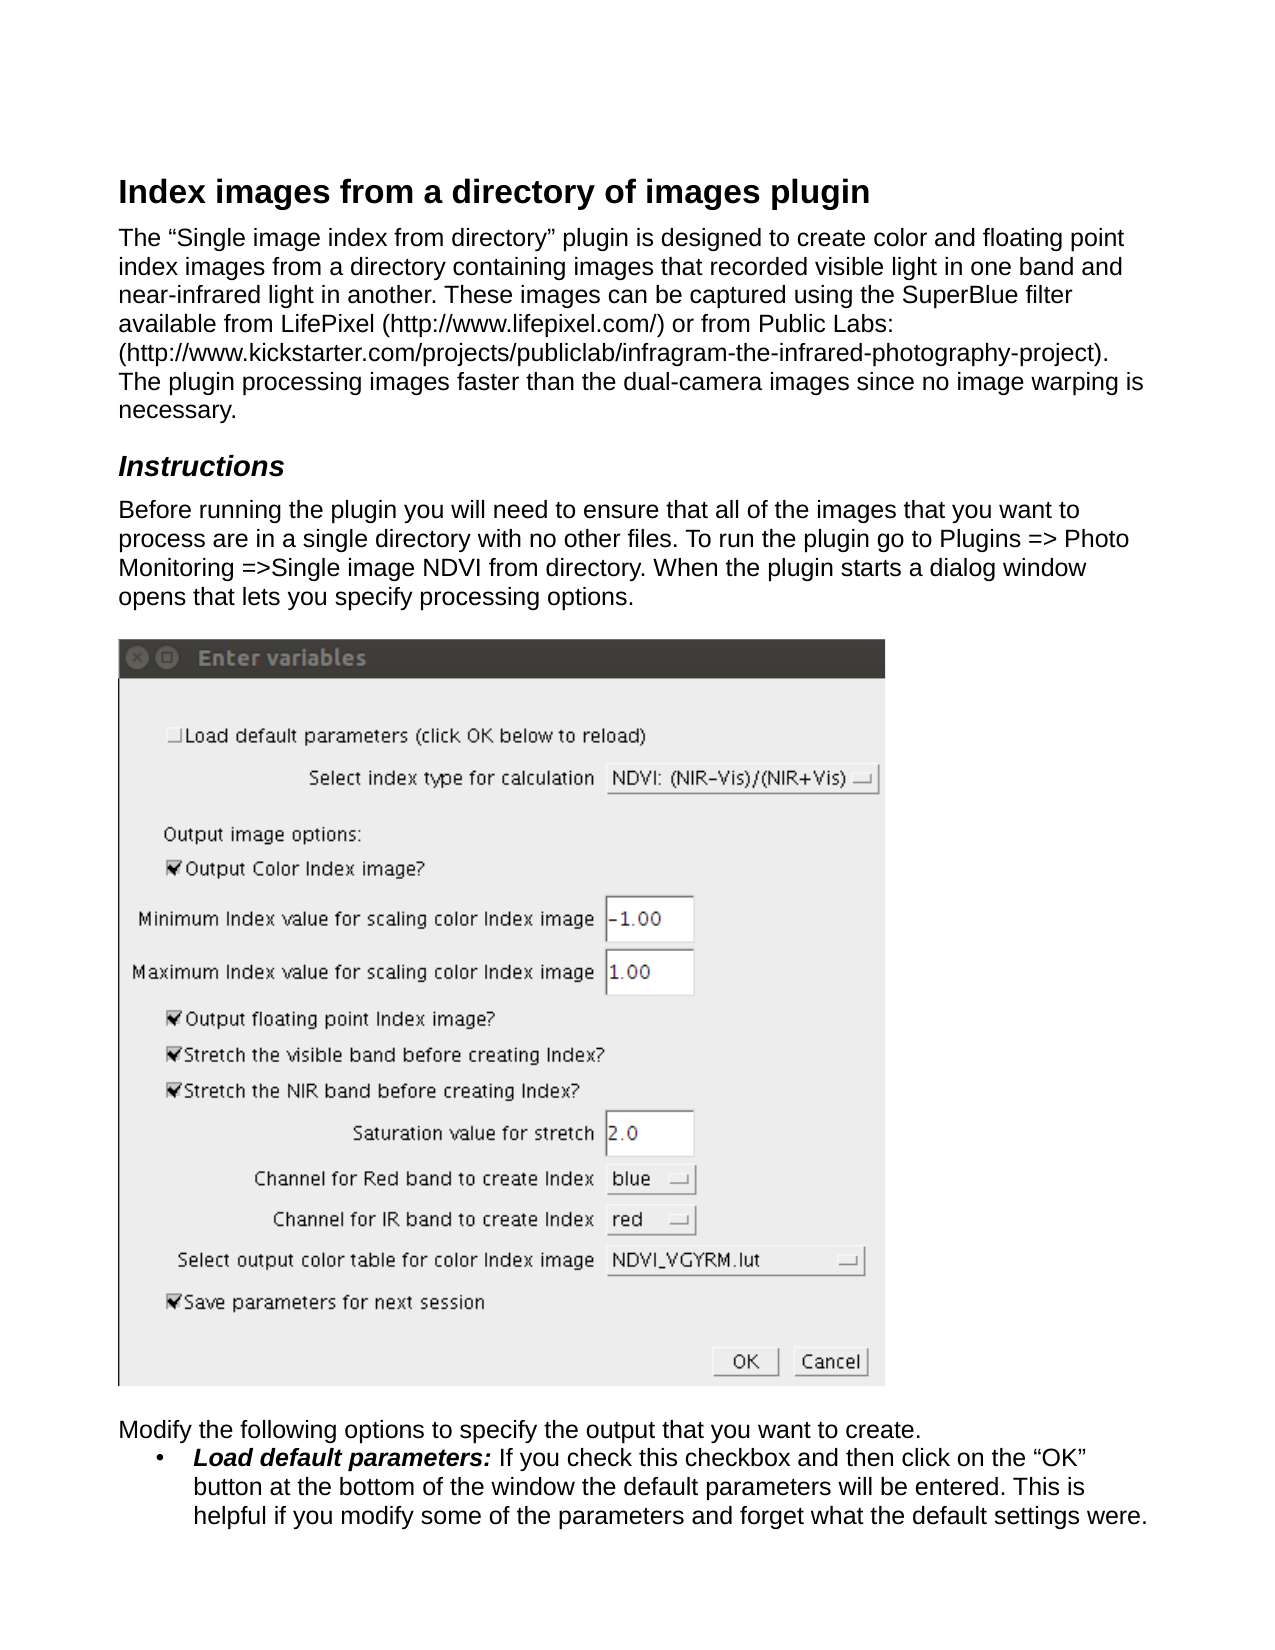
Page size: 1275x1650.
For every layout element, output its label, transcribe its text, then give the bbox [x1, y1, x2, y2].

picture [118, 639, 886, 1386]
subtitle Instructions [118, 449, 1157, 483]
text Modify the following options to specify the output that you want to create. [118, 1414, 1157, 1443]
text The “Single image index from directory” plugin is designed to create color and floating point index images from a directory containing images that recorded visible light in one band and near-infrared light in another. These images can be captured using the SuperBlue filter available from LifePixel (http://www.lifepixel.com/) or from Public Labs: (http://www.kickstarter.com/projects/publiclab/infragram-the-infrared-photography-project). The plugin processing images faster than the dual-camera images since no image warping is necessary. [118, 223, 1157, 424]
list Load default parameters: If you check this checkbox and then click on the “OK” button at the bottom of the window the default parameters will be entered. This is helpful if you modify some of the parameters and forget what the default settings were. [156, 1443, 1157, 1530]
text Before running the plugin you will need to ensure that all of the images that you want to process are in a single directory with no other files. To run the plugin go to Plugins => Photo Monitoring =>Single image NDVI from directory. When the plugin starts a dialog window opens that lets you specify processing options. [118, 495, 1157, 610]
subtitle Index images from a directory of images plugin [118, 172, 1157, 211]
